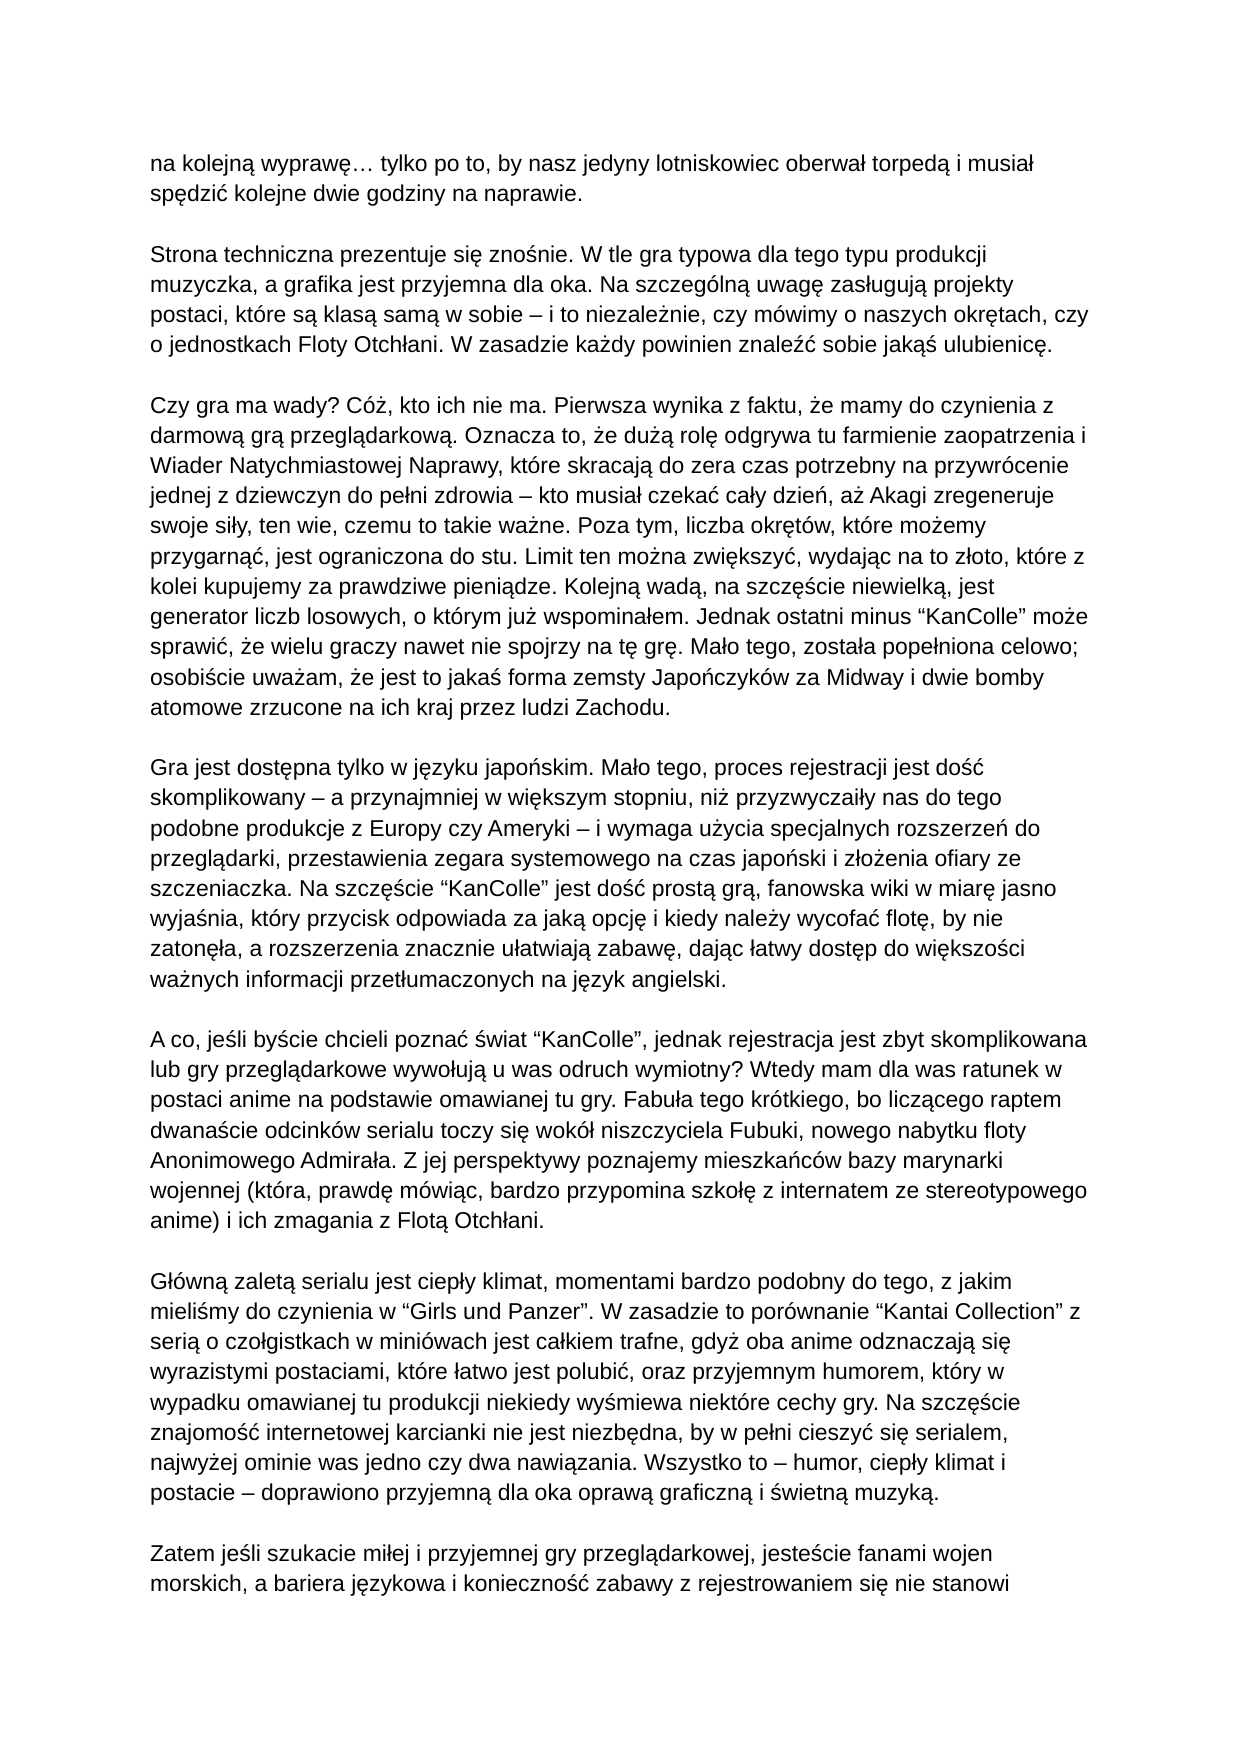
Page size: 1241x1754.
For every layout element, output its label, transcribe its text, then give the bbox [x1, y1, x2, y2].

text Zatem jeśli szukacie miłej i przyjemnej gry przeglądarkowej, jesteście fanami wojen morskich, a bariera językowa i konieczność zabawy z rejestrowaniem się nie stanowi [150, 1539, 1090, 1596]
text Główną zaletą serialu jest ciepły klimat, momentami bardzo podobny do tego, z jakim mieliśmy do czynienia w “Girls und Panzer”. W zasadzie to porównanie “Kantai Collection” z serią o czołgistkach w miniówach jest całkiem trafne, gdyż oba anime odznaczają się wyrazistymi postaciami, które łatwo jest polubić, oraz przyjemnym humorem, który w wypadku omawianej tu produkcji niekiedy wyśmiewa niektóre cechy gry. Na szczęście znajomość internetowej karcianki nie jest niezbędna, by w pełni cieszyć się serialem, najwyżej ominie was jedno czy dwa nawiązania. Wszystko to – humor, ciepły klimat i postacie – doprawiono przyjemną dla oka oprawą graficzną i świetną muzyką. [150, 1268, 1090, 1506]
text na kolejną wyprawę… tylko po to, by nasz jedyny lotniskowiec oberwał torpedą i musiał spędzić kolejne dwie godziny na naprawie. [150, 150, 1090, 207]
text Strona techniczna prezentuje się znośnie. W tle gra typowa dla tego typu produkcji muzyczka, a grafika jest przyjemna dla oka. Na szczególną uwagę zasługują projekty postaci, które są klasą samą w sobie – i to niezależnie, czy mówimy o naszych okrętach, czy o jednostkach Floty Otchłani. W zasadzie każdy powinien znaleźć sobie jakąś ulubienicę. [150, 241, 1090, 358]
text A co, jeśli byście chcieli poznać świat “KanColle”, jednak rejestracja jest zbyt skomplikowana lub gry przeglądarkowe wywołują u was odruch wymiotny? Wtedy mam dla was ratunek w postaci anime na podstawie omawianej tu gry. Fabuła tego krótkiego, bo liczącego raptem dwanaście odcinków serialu toczy się wokół niszczyciela Fubuki, nowego nabytku floty Anonimowego Admirała. Z jej perspektywy poznajemy mieszkańców bazy marynarki wojennej (która, prawdę mówiąc, bardzo przypomina szkołę z internatem ze stereotypowego anime) i ich zmagania z Flotą Otchłani. [150, 1026, 1090, 1234]
text Gra jest dostępna tylko w języku japońskim. Mało tego, proces rejestracji jest dość skomplikowany – a przynajmniej w większym stopniu, niż przyzwyczaiły nas do tego podobne produkcje z Europy czy Ameryki – i wymaga użycia specjalnych rozszerzeń do przeglądarki, przestawienia zegara systemowego na czas japoński i złożenia ofiary ze szczeniaczka. Na szczęście “KanColle” jest dość prostą grą, fanowska wiki w miarę jasno wyjaśnia, który przycisk odpowiada za jaką opcję i kiedy należy wycofać flotę, by nie zatonęła, a rozszerzenia znacznie ułatwiają zabawę, dając łatwy dostęp do większości ważnych informacji przetłumaczonych na język angielski. [150, 754, 1090, 992]
text Czy gra ma wady? Cóż, kto ich nie ma. Pierwsza wynika z faktu, że mamy do czynienia z darmową grą przeglądarkową. Oznacza to, że dużą rolę odgrywa tu farmienie zaopatrzenia i Wiader Natychmiastowej Naprawy, które skracają do zera czas potrzebny na przywrócenie jednej z dziewczyn do pełni zdrowia – kto musiał czekać cały dzień, aż Akagi zregeneruje swoje siły, ten wie, czemu to takie ważne. Poza tym, liczba okrętów, które możemy przygarnąć, jest ograniczona do stu. Limit ten można zwiększyć, wydając na to złoto, które z kolei kupujemy za prawdziwe pieniądze. Kolejną wadą, na szczęście niewielką, jest generator liczb losowych, o którym już wspominałem. Jednak ostatni minus “KanColle” może sprawić, że wielu graczy nawet nie spojrzy na tę grę. Mało tego, została popełniona celowo; osobiście uważam, że jest to jakaś forma zemsty Japończyków za Midway i dwie bomby atomowe zrzucone na ich kraj przez ludzi Zachodu. [150, 392, 1090, 720]
